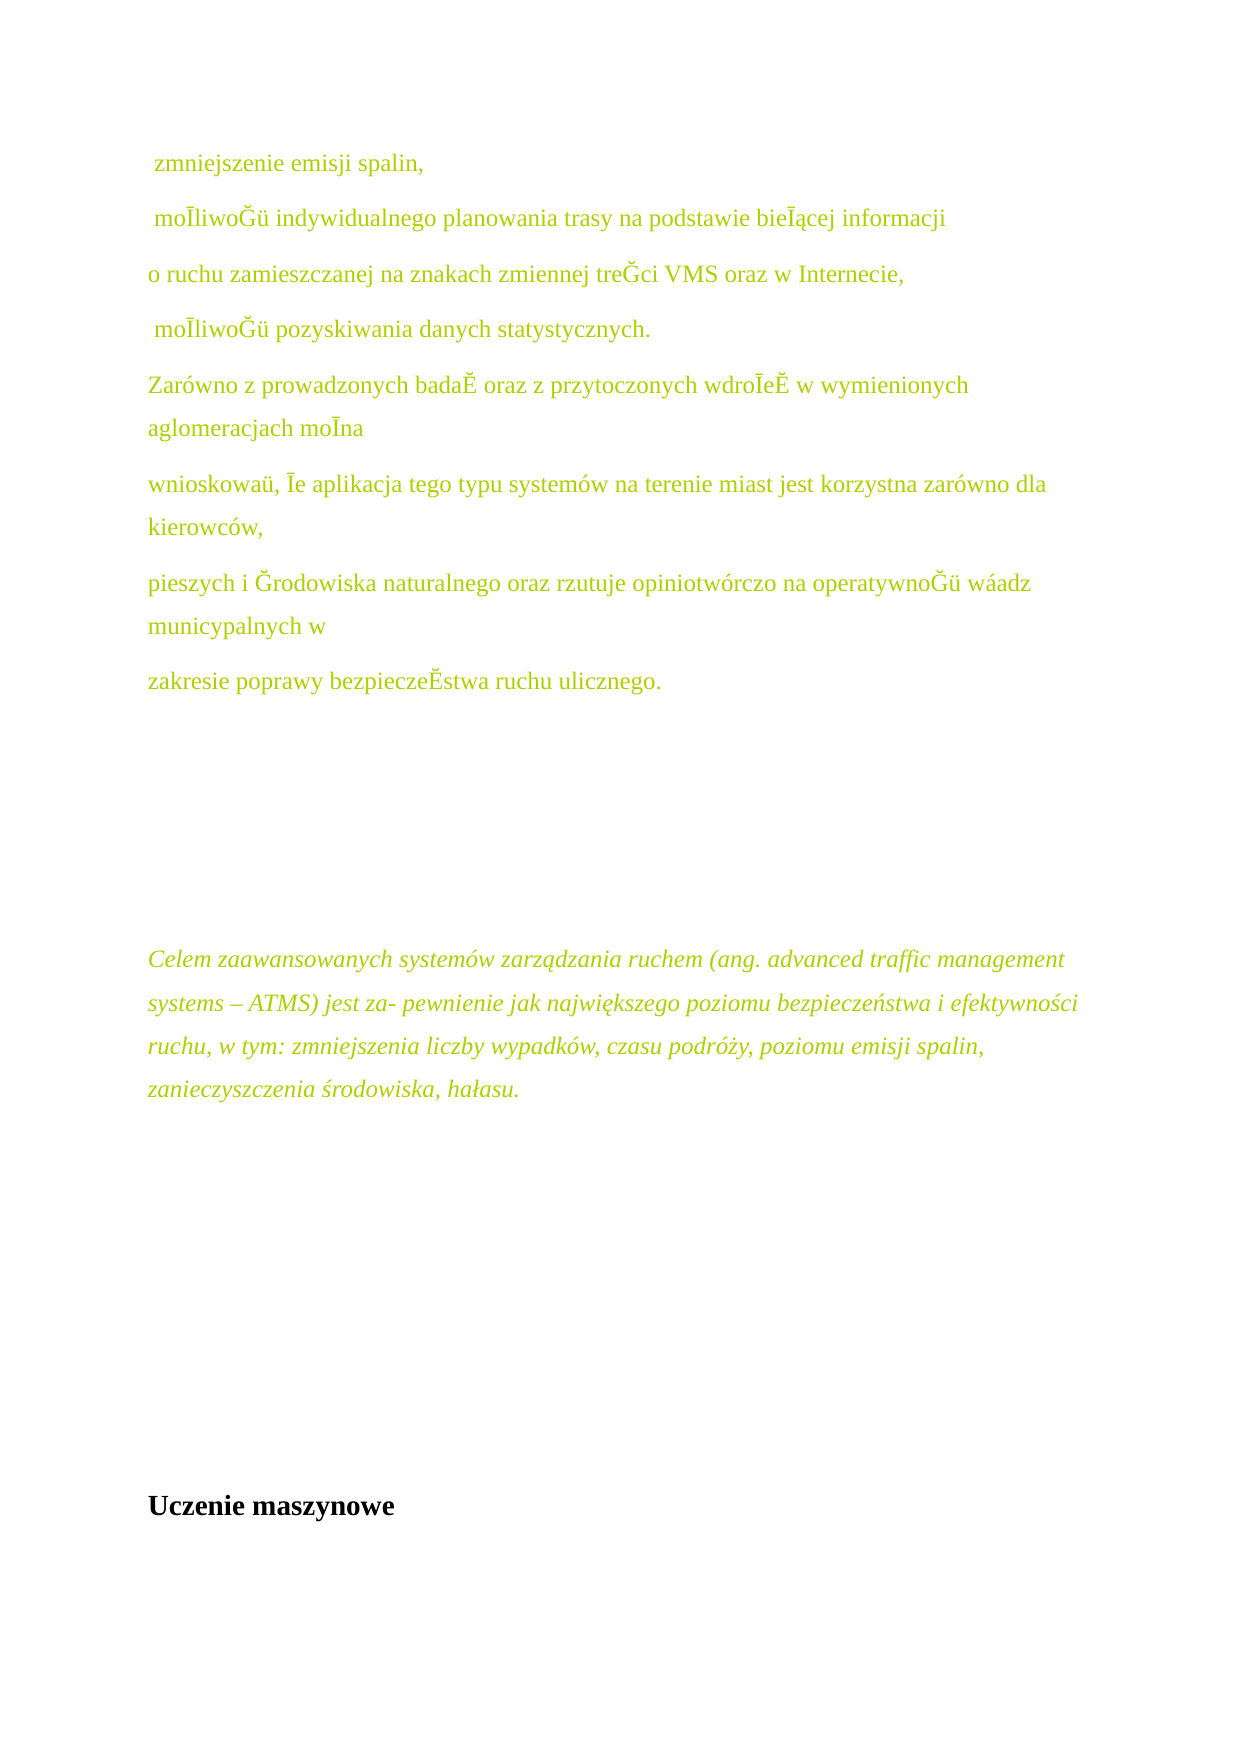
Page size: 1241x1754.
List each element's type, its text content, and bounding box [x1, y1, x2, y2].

subtitle Uczenie maszynowe [148, 1488, 1093, 1522]
text  moĪliwoĞü indywidualnego planowania trasy na podstawie bieĪącej informacji [148, 203, 1093, 232]
text o ruchu zamieszczanej na znakach zmiennej treĞci VMS oraz w Internecie, [148, 259, 1093, 288]
text Zarówno z prowadzonych badaĔ oraz z przytoczonych wdroĪeĔ w wymienionych aglomeracjach moĪna [148, 370, 1093, 442]
text zakresie poprawy bezpieczeĔstwa ruchu ulicznego. [148, 666, 1093, 695]
text Celem zaawansowanych systemów zarządzania ruchem (ang. advanced traffic management systems – ATMS) jest za- pewnienie jak największego poziomu bezpieczeństwa i efektywności ruchu, w tym: zmniejszenia liczby wypadków, czasu podróży, poziomu emisji spalin, zanieczyszczenia środowiska, hałasu. [148, 944, 1093, 1103]
text wnioskowaü, Īe aplikacja tego typu systemów na terenie miast jest korzystna zarówno dla kierowców, [148, 469, 1093, 541]
text pieszych i Ğrodowiska naturalnego oraz rzutuje opiniotwórczo na operatywnoĞü wáadz municypalnych w [148, 568, 1093, 639]
text  zmniejszenie emisji spalin, [148, 148, 1093, 176]
text  moĪliwoĞü pozyskiwania danych statystycznych. [148, 314, 1093, 343]
